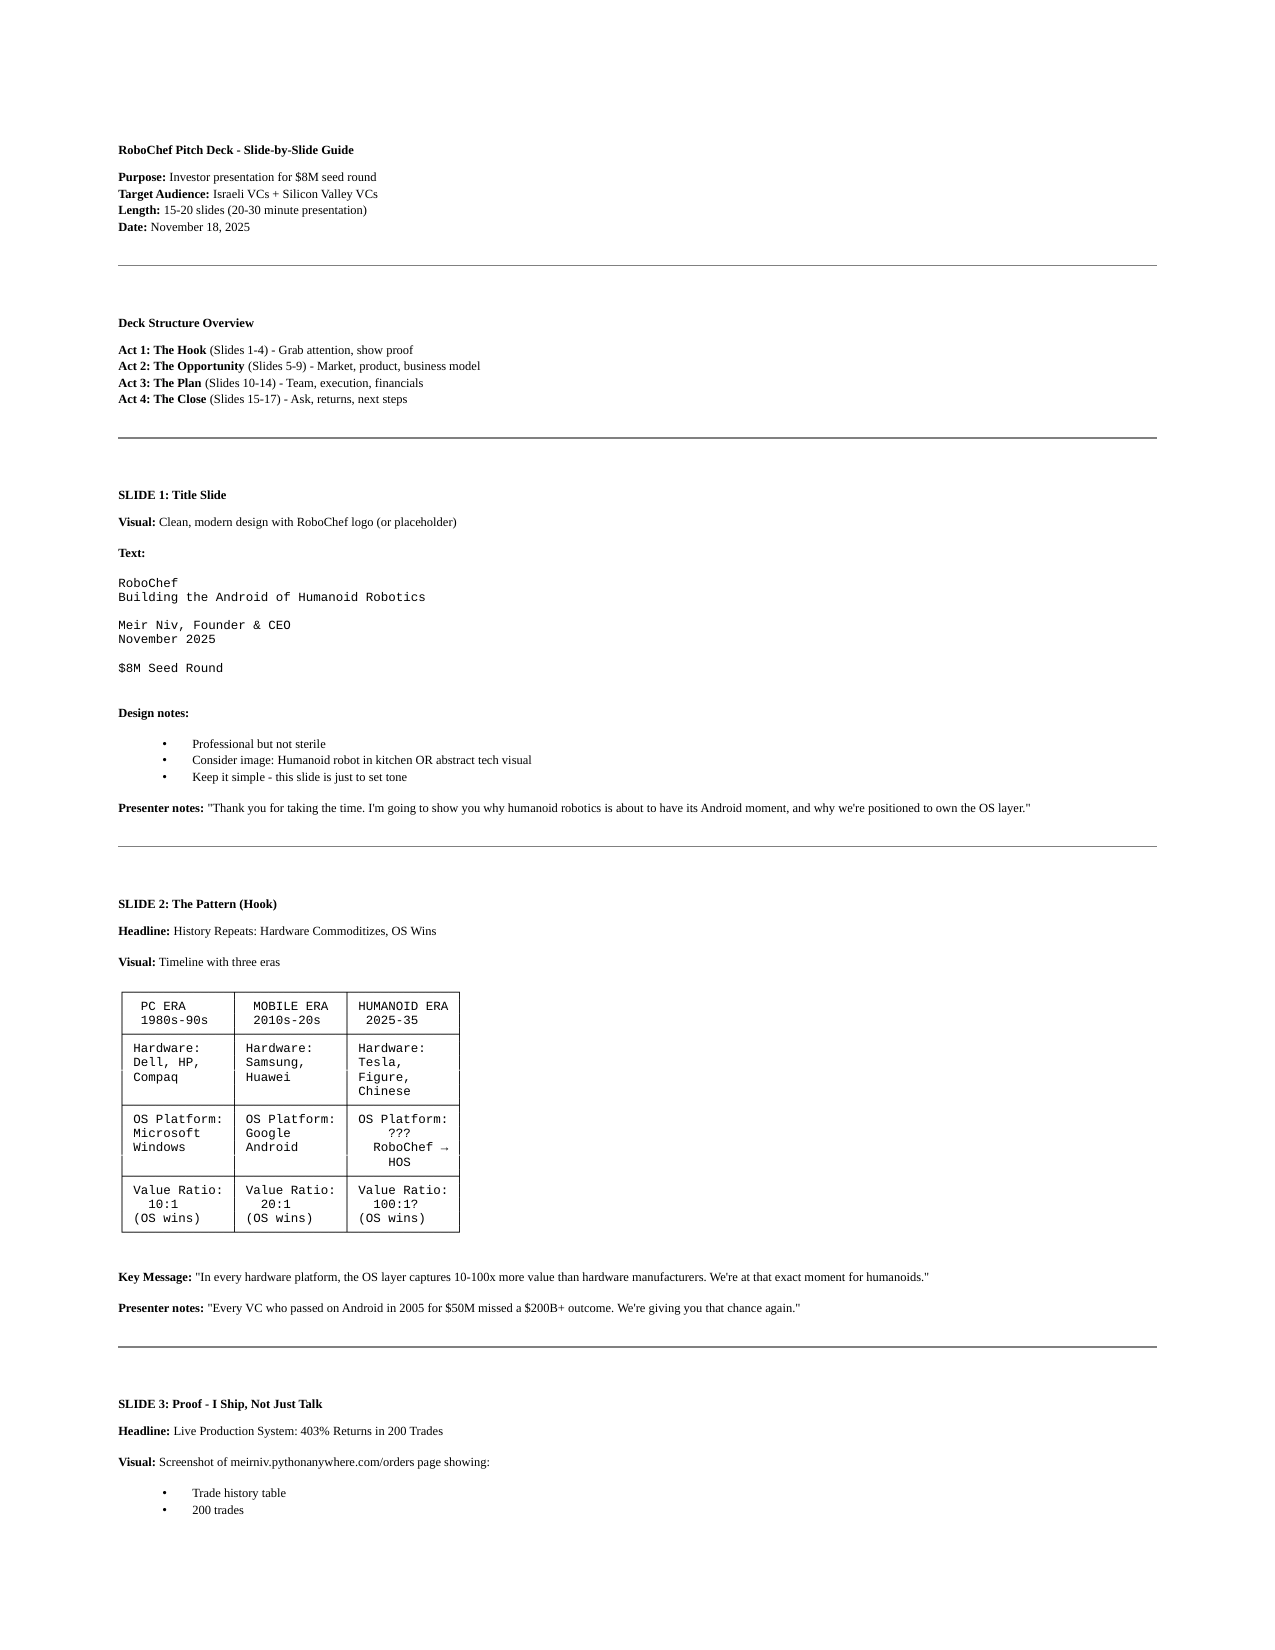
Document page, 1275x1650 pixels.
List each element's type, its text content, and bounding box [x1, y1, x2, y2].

text │ PC ERA │ MOBILE ERA │ HUMANOID ERA │ [347, 1000, 458, 1014]
text Meir Niv, Founder & CEO [118, 619, 1157, 633]
list 200 trades [162, 1503, 1157, 1517]
text │ OS Platform: │ OS Platform: │ OS Platform: │ [347, 1113, 458, 1127]
text │ Microsoft │ Google │ ??? │ [459, 1127, 1157, 1141]
text Building the Android of Humanoid Robotics [118, 591, 1157, 605]
text Act 1: The Hook (Slides 1-4) - Grab attention, show proof Act 2: The Opportunity (Slides 5-9) - Market, product, business model Act 3: The Plan (Slides 10-14) - Team, execution, financials Act 4: The Close (Slides 15-17) - Ask, returns, next steps [118, 342, 1157, 406]
text │ Hardware: │ Hardware: │ Hardware: │ [122, 1042, 233, 1056]
text │ OS Platform: │ OS Platform: │ OS Platform: │ [459, 1113, 1157, 1127]
text ┌──────────────┬──────────────┬──────────────┐ [118, 986, 1157, 1000]
text │ Hardware: │ Hardware: │ Hardware: │ [347, 1042, 458, 1056]
text Visual: Timeline with three eras [118, 954, 1157, 969]
text Headline: History Repeats: Hardware Commoditizes, OS Wins [118, 923, 1157, 938]
text │ OS Platform: │ OS Platform: │ OS Platform: │ [234, 1113, 346, 1127]
text │ │ │ HOS │ [459, 1156, 1157, 1170]
text │ Dell, HP, │ Samsung, │ Tesla, │ [118, 1056, 1157, 1071]
text │ Microsoft │ Google │ ??? │ [122, 1127, 233, 1141]
list Keep it simple - this slide is just to set tone [162, 769, 1157, 784]
text │ │ │ Chinese │ [122, 1085, 233, 1099]
text │ Compaq │ Huawei │ Figure, │ [347, 1071, 458, 1085]
text │ 1980s-90s │ 2010s-20s │ 2025-35 │ [122, 1014, 233, 1028]
text Presenter notes: "Thank you for taking the time. I'm going to show you why humanoid robotics is about to have its Android moment, and why we're positioned to own the OS layer." [118, 801, 1157, 815]
text RoboChef [118, 577, 1157, 591]
text │ Hardware: │ Hardware: │ Hardware: │ [234, 1042, 346, 1056]
text │ PC ERA │ MOBILE ERA │ HUMANOID ERA │ [122, 1000, 233, 1014]
text │ Compaq │ Huawei │ Figure, │ [122, 1071, 233, 1085]
text │ 1980s-90s │ 2010s-20s │ 2025-35 │ [347, 1014, 458, 1028]
text │ Hardware: │ Hardware: │ Hardware: │ [459, 1042, 1157, 1056]
subtitle SLIDE 3: Proof - I Ship, Not Just Talk [118, 1397, 1157, 1412]
text │ Value Ratio: │ Value Ratio: │ Value Ratio: │ [347, 1184, 458, 1198]
text │ OS Platform: │ OS Platform: │ OS Platform: │ [122, 1113, 233, 1127]
subtitle SLIDE 2: The Pattern (Hook) [118, 897, 1157, 911]
text │ Windows │ Android │ RoboChef → │ [118, 1141, 1157, 1156]
text └──────────────┴──────────────┴──────────────┘ [118, 1226, 1157, 1241]
text Headline: Live Production System: 403% Returns in 200 Trades [118, 1424, 1157, 1438]
text │ Compaq │ Huawei │ Figure, │ [234, 1071, 346, 1085]
text │ PC ERA │ MOBILE ERA │ HUMANOID ERA │ [234, 1000, 346, 1014]
text │ 10:1 │ 20:1 │ 100:1? │ [122, 1198, 233, 1212]
text │ Value Ratio: │ Value Ratio: │ Value Ratio: │ [459, 1184, 1157, 1198]
list Consider image: Humanoid robot in kitchen OR abstract tech visual [162, 753, 1157, 767]
list Professional but not sterile [162, 737, 1157, 751]
text Presenter notes: "Every VC who passed on Android in 2005 for $50M missed a $200B+ outcome. We're giving you that chance again." [118, 1301, 1157, 1316]
text Visual: Screenshot of meirniv.pythonanywhere.com/orders page showing: [118, 1455, 1157, 1469]
text │ Value Ratio: │ Value Ratio: │ Value Ratio: │ [234, 1184, 346, 1198]
text │ 1980s-90s │ 2010s-20s │ 2025-35 │ [459, 1014, 1157, 1028]
text │ 1980s-90s │ 2010s-20s │ 2025-35 │ [234, 1014, 346, 1028]
text │ 10:1 │ 20:1 │ 100:1? │ [347, 1198, 458, 1212]
text │ Compaq │ Huawei │ Figure, │ [459, 1071, 1157, 1085]
text │ Value Ratio: │ Value Ratio: │ Value Ratio: │ [122, 1184, 233, 1198]
subtitle SLIDE 1: Title Slide [118, 488, 1157, 502]
text │ (OS wins) │ (OS wins) │ (OS wins) │ [347, 1212, 458, 1226]
subtitle Deck Structure Overview [118, 316, 1157, 330]
text ├──────────────┼──────────────┼──────────────┤ [459, 1028, 1157, 1042]
text │ (OS wins) │ (OS wins) │ (OS wins) │ [459, 1212, 1157, 1226]
text ├──────────────┼──────────────┼──────────────┤ [459, 1170, 1157, 1184]
text Design notes: [118, 706, 1157, 720]
text Visual: Clean, modern design with RoboChef logo (or placeholder) [118, 515, 1157, 529]
text │ PC ERA │ MOBILE ERA │ HUMANOID ERA │ [459, 1000, 1157, 1014]
text │ │ │ HOS │ [347, 1156, 458, 1170]
text Key Message: "In every hardware platform, the OS layer captures 10-100x more value than hardware manufacturers. We're at that exact moment for humanoids." [118, 1270, 1157, 1284]
text │ │ │ Chinese │ [347, 1085, 458, 1099]
text │ 10:1 │ 20:1 │ 100:1? │ [234, 1198, 346, 1212]
text │ │ │ Chinese │ [234, 1085, 346, 1099]
text ├──────────────┼──────────────┼──────────────┤ [459, 1099, 1157, 1113]
text │ (OS wins) │ (OS wins) │ (OS wins) │ [122, 1212, 233, 1226]
text │ Microsoft │ Google │ ??? │ [234, 1127, 346, 1141]
text │ Microsoft │ Google │ ??? │ [347, 1127, 458, 1141]
text │ │ │ HOS │ [122, 1156, 233, 1170]
text │ 10:1 │ 20:1 │ 100:1? │ [459, 1198, 1157, 1212]
text November 2025 [118, 633, 1157, 648]
text Text: [118, 546, 1157, 560]
text │ │ │ Chinese │ [459, 1085, 1157, 1099]
list Trade history table [162, 1486, 1157, 1501]
text $8M Seed Round [118, 662, 1157, 676]
text │ (OS wins) │ (OS wins) │ (OS wins) │ [234, 1212, 346, 1226]
text │ │ │ HOS │ [234, 1156, 346, 1170]
subtitle RoboChef Pitch Deck - Slide-by-Slide Guide [118, 143, 1157, 157]
text Purpose: Investor presentation for $8M seed round Target Audience: Israeli VCs + Silicon Valley VCs Length: 15-20 slides (20-30 minute presentation) Date: November 18, 2025 [118, 170, 1157, 234]
